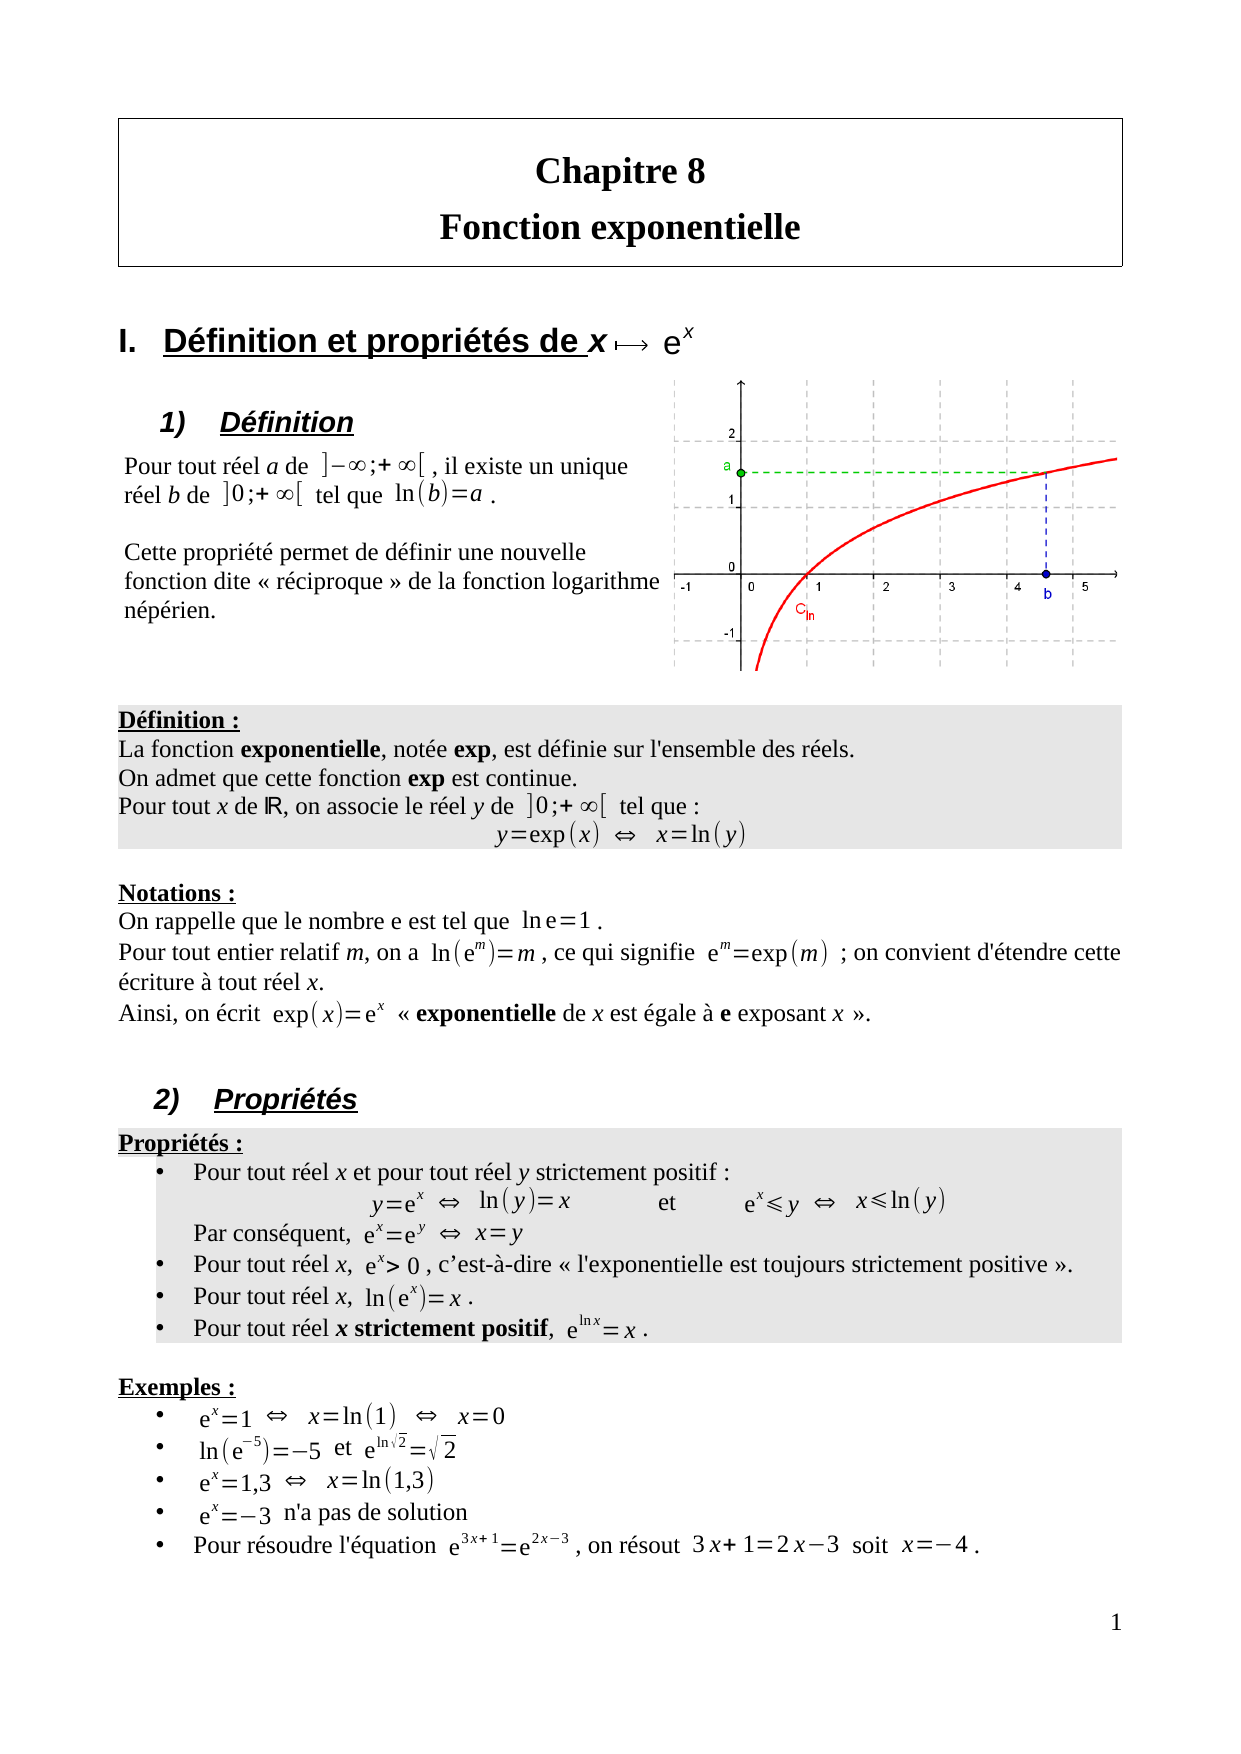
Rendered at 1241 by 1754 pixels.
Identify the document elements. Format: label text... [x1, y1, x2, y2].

list ⇔ ⇔ [156, 1400, 1122, 1432]
text On admet que cette fonction exp est continue. [118, 763, 1122, 791]
text Exemples : [118, 1372, 1122, 1400]
list et [156, 1432, 1122, 1465]
list ⇔ [156, 1465, 1122, 1497]
text Pour tout x de ℝ, on associe le réel y de tel que : [118, 791, 1122, 820]
subtitle Propriétés [153, 1082, 1122, 1116]
table_header [668, 374, 1123, 705]
text Propriétés : [118, 1128, 1122, 1157]
text On rappelle que le nombre e est tel que . [118, 906, 1122, 935]
text ⇔ [118, 820, 1122, 849]
list Pour résoudre l'équation , on résout soit . [156, 1529, 1122, 1561]
text Notations : [118, 878, 1122, 906]
list ⇔ et ⇔ [156, 1186, 1122, 1217]
list Pour tout réel x et pour tout réel y strictement positif : [156, 1157, 1122, 1186]
text Définition : [118, 705, 1122, 734]
subtitle Définition et propriétés de x [118, 320, 1122, 362]
list n'a pas de solution [156, 1497, 1122, 1529]
list Par conséquent, ⇔ [156, 1217, 1122, 1248]
list Pour tout réel x, . [156, 1279, 1122, 1312]
table_header Définition Pour tout réel a de , il existe un unique réel b de tel que . Cette propriété permet de définir une nouvelle fonction dite « réciproque » de la fonction logarithme népérien. [118, 374, 668, 705]
list Pour tout réel x, , c’est-à-dire « l'exponentielle est toujours strictement positive ». [156, 1248, 1122, 1279]
table_header Chapitre 8 Fonction exponentielle [119, 119, 1122, 266]
text Pour tout entier relatif m, on a , ce qui signifie ; on convient d'étendre cette écriture à tout réel x. [118, 935, 1122, 996]
text Ainsi, on écrit « exponentielle de x est égale à e exposant x ». [118, 996, 1122, 1028]
list Pour tout réel x strictement positif, . [156, 1312, 1122, 1343]
text La fonction exponentielle, notée exp, est définie sur l'ensemble des réels. [118, 734, 1122, 763]
